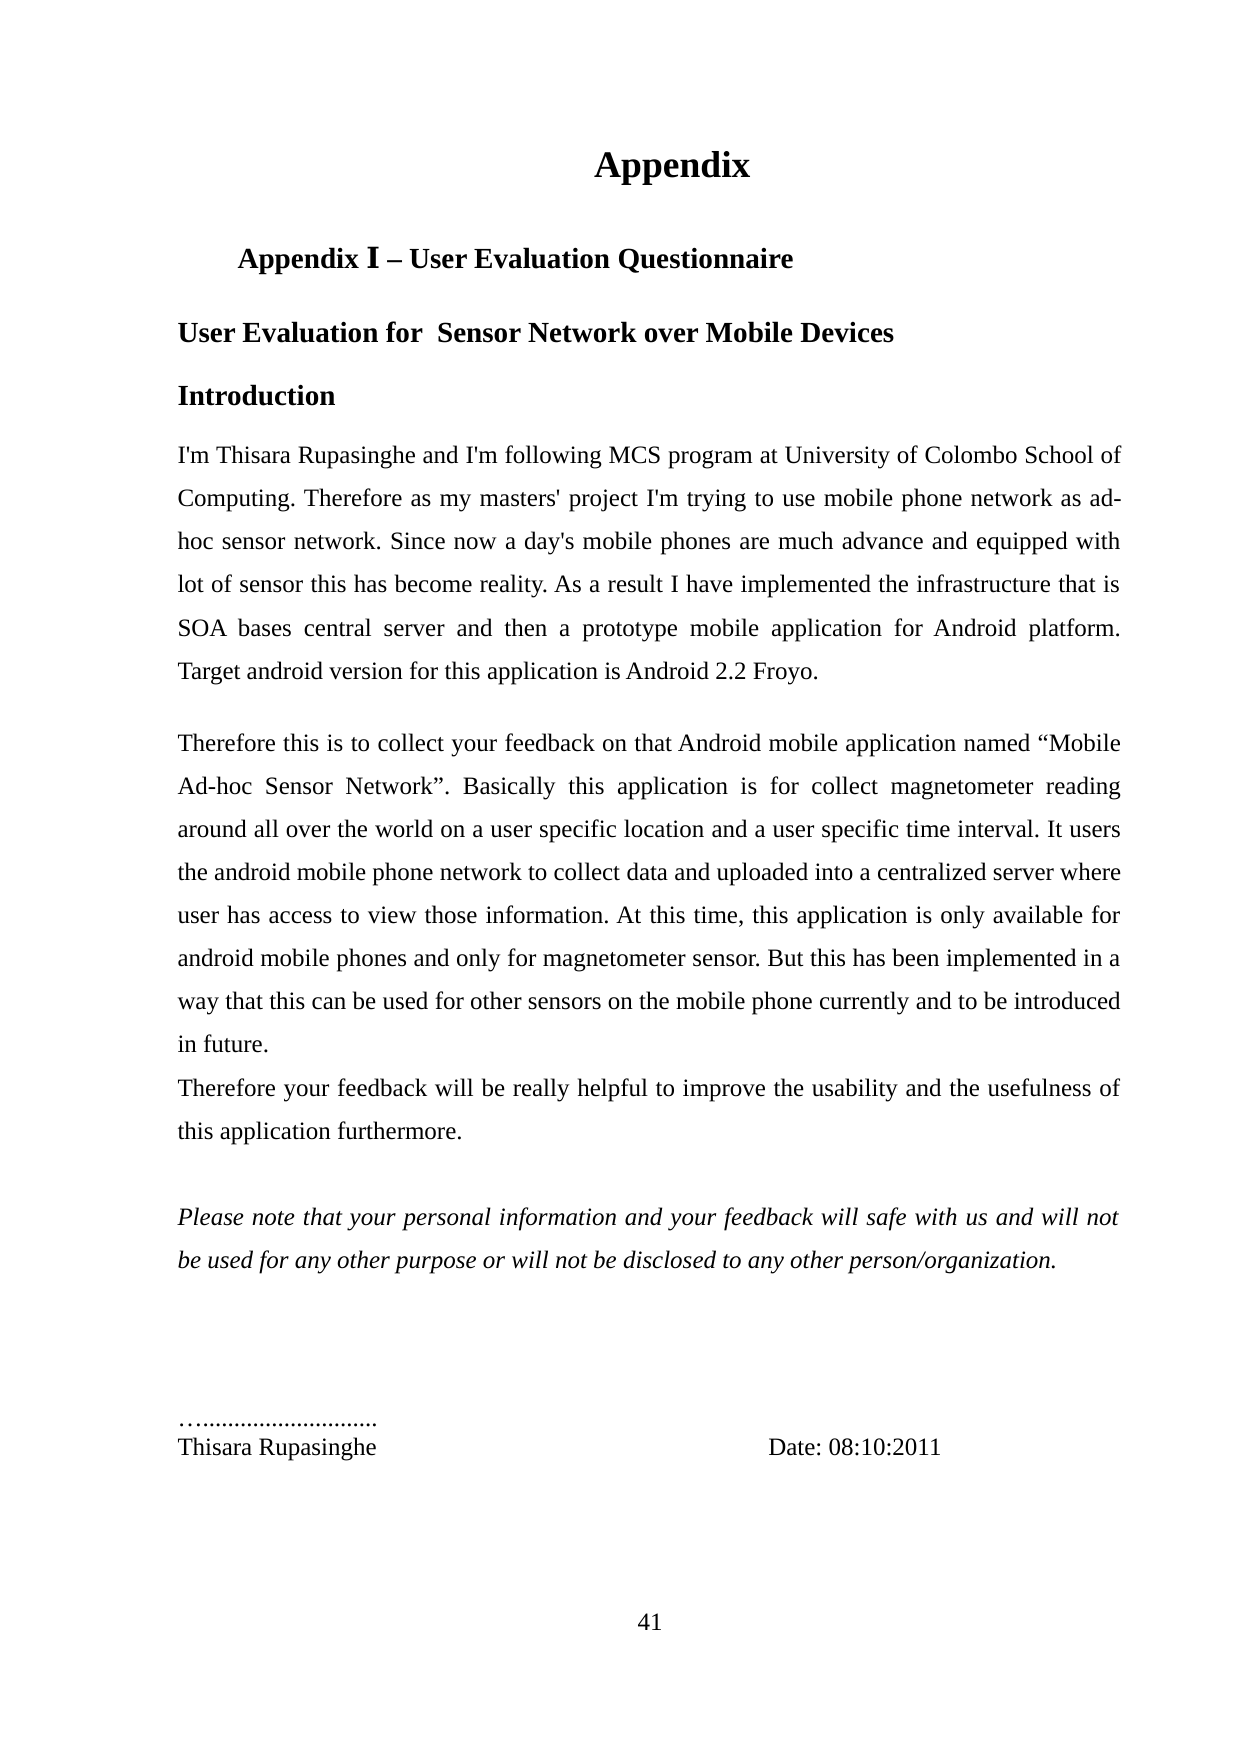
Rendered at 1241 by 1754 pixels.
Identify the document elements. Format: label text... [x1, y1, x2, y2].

text …............................ [177, 1403, 1122, 1432]
text Please note that your personal information and your feedback will safe with us and will not be used for any other purpose or will not be disclosed to any other person/organization. [177, 1202, 1122, 1274]
text I'm Thisara Rupasinghe and I'm following MCS program at University of Colombo School of Computing. Therefore as my masters' project I'm trying to use mobile phone network as ad-hoc sensor network. Since now a day's mobile phones are much advance and equipped with lot of sensor this has become reality. As a result I have implemented the infrastructure that is SOA bases central server and then a prototype mobile application for Android platform. Target android version for this application is Android 2.2 Froyo. [177, 440, 1122, 684]
text User Evaluation for Sensor Network over Mobile Devices [177, 316, 1122, 349]
subtitle Appendix [177, 143, 1122, 186]
subtitle Appendix Ⅰ – User Evaluation Questionnaire [177, 241, 1122, 274]
text Therefore your feedback will be really helpful to improve the usability and the usefulness of this application furthermore. [177, 1073, 1122, 1144]
text Thisara Rupasinghe Date: 08:10:2011 [177, 1432, 1122, 1461]
text Therefore this is to collect your feedback on that Android mobile application named “Mobile Ad-hoc Sensor Network”. Basically this application is for collect magnetometer reading around all over the world on a user specific location and a user specific time interval. It users the android mobile phone network to collect data and uploaded into a centralized server where user has access to view those information. At this time, this application is only available for android mobile phones and only for magnetometer sensor. But this has been implemented in a way that this can be used for other sensors on the mobile phone currently and to be introduced in future. [177, 728, 1122, 1058]
text Introduction [177, 378, 1122, 411]
